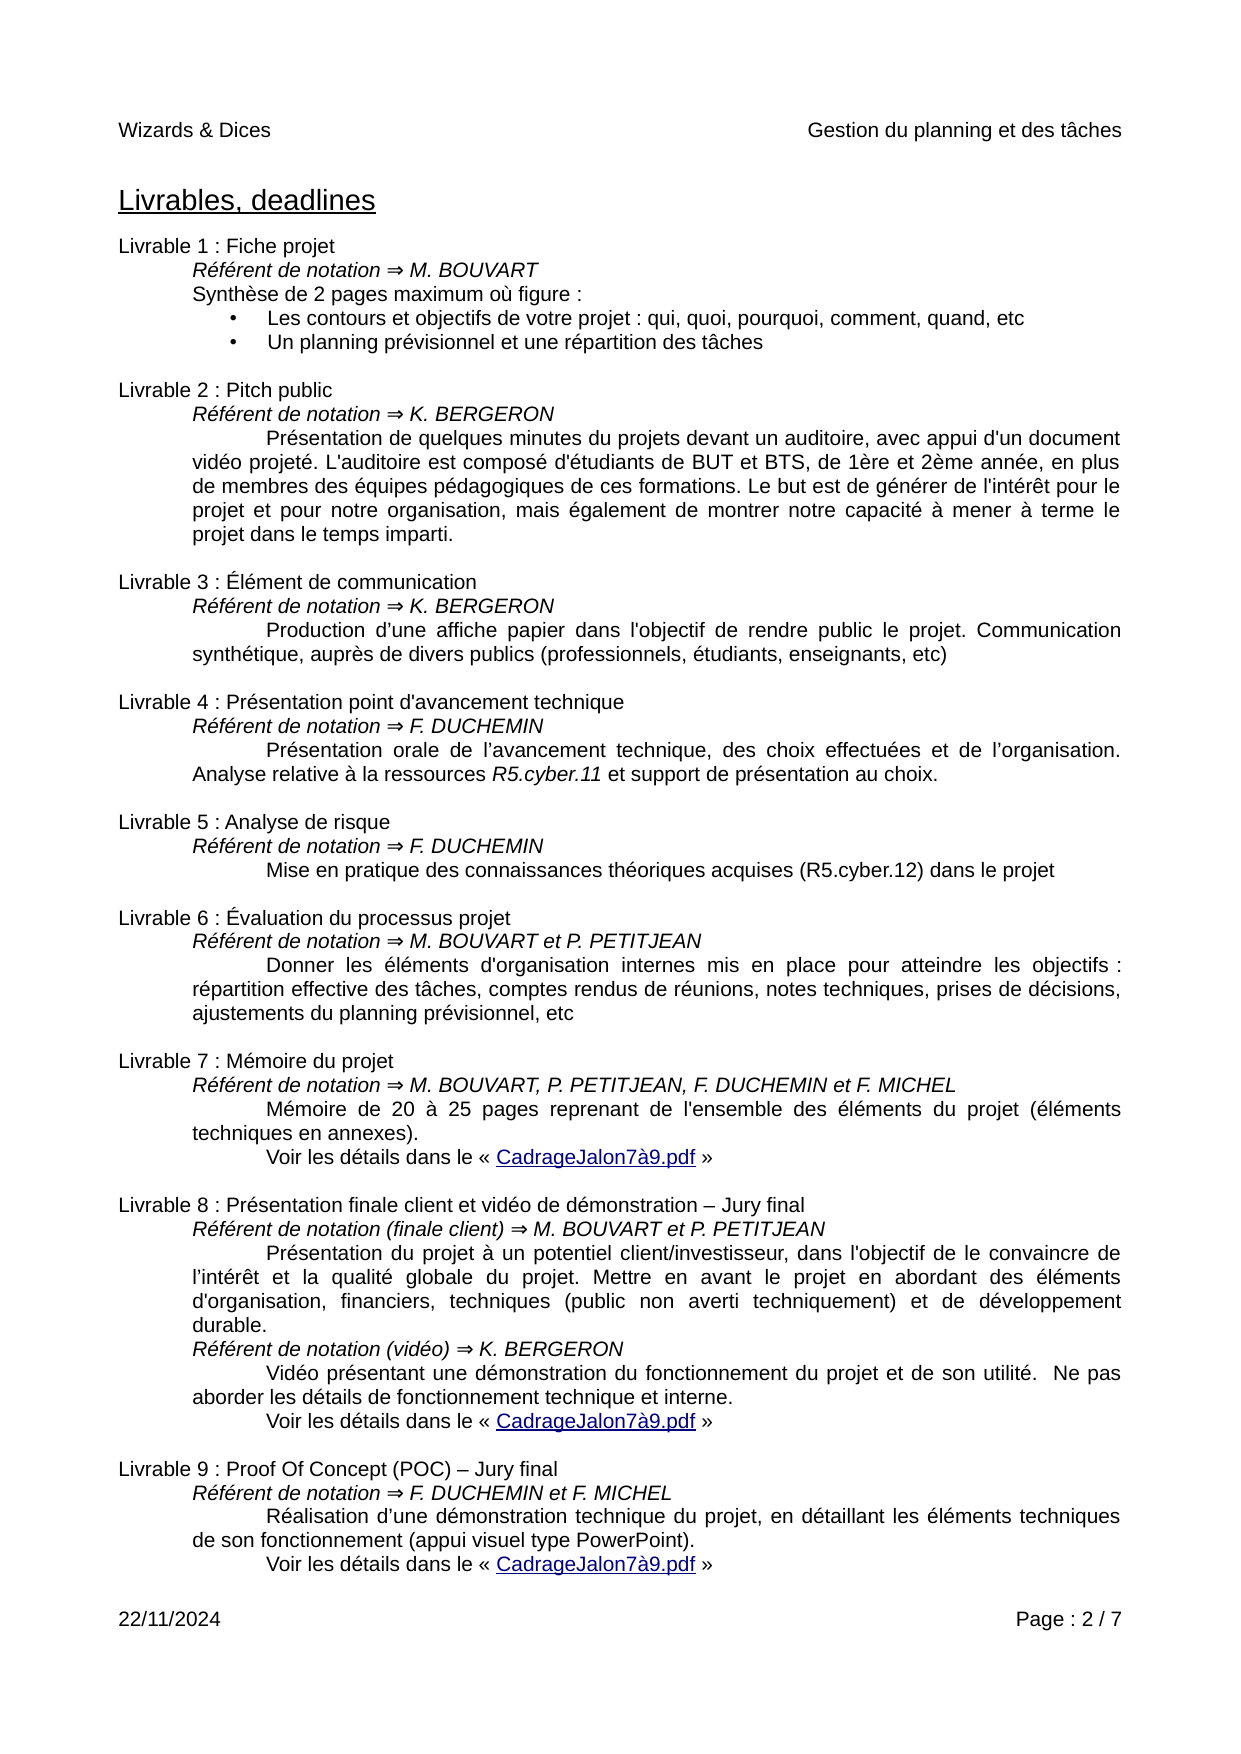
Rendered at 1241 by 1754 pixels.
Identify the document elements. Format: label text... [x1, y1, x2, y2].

text Voir les détails dans le « CadrageJalon7à9.pdf » [192, 1145, 1122, 1169]
text Réalisation d’une démonstration technique du projet, en détaillant les éléments techniques de son fonctionnement (appui visuel type PowerPoint). [192, 1504, 1122, 1552]
text Livrable 9 : Proof Of Concept (POC) – Jury final [118, 1456, 1122, 1480]
text Présentation du projet à un potentiel client/investisseur, dans l'objectif de le convaincre de l’intérêt et la qualité globale du projet. Mettre en avant le projet en abordant des éléments d'organisation, financiers, techniques (public non averti techniquement) et de développement durable. [192, 1241, 1122, 1337]
text Production d’une affiche papier dans l'objectif de rendre public le projet. Communication synthétique, auprès de divers publics (professionnels, étudiants, enseignants, etc) [192, 618, 1122, 666]
text Référent de notation (vidéo) ⇒ K. BERGERON [192, 1337, 1122, 1361]
text Synthèse de 2 pages maximum où figure : [192, 282, 1122, 306]
text Livrable 1 : Fiche projet [118, 234, 1122, 258]
subtitle Livrables, deadlines [118, 183, 1122, 217]
text Livrable 3 : Élément de communication [118, 570, 1122, 594]
text Livrable 7 : Mémoire du projet [118, 1049, 1122, 1073]
text Référent de notation ⇒ F. DUCHEMIN [192, 714, 1122, 738]
text Référent de notation ⇒ M. BOUVART, P. PETITJEAN, F. DUCHEMIN et F. MICHEL [192, 1073, 1122, 1097]
text Présentation orale de l’avancement technique, des choix effectuées et de l’organisation. Analyse relative à la ressources R5.cyber.11 et support de présentation au choix. [192, 738, 1122, 786]
text Référent de notation ⇒ K. BERGERON [192, 594, 1122, 618]
text Référent de notation (finale client) ⇒ M. BOUVART et P. PETITJEAN [192, 1217, 1122, 1241]
text Vidéo présentant une démonstration du fonctionnement du projet et de son utilité. Ne pas aborder les détails de fonctionnement technique et interne. [192, 1361, 1122, 1408]
text Référent de notation ⇒ F. DUCHEMIN [192, 833, 1122, 857]
text Livrable 8 : Présentation finale client et vidéo de démonstration – Jury final [118, 1193, 1122, 1217]
text Livrable 6 : Évaluation du processus projet [118, 905, 1122, 929]
text Voir les détails dans le « CadrageJalon7à9.pdf » [192, 1408, 1122, 1432]
text Référent de notation ⇒ M. BOUVART [192, 258, 1122, 282]
text Voir les détails dans le « CadrageJalon7à9.pdf » [192, 1552, 1122, 1576]
text Référent de notation ⇒ F. DUCHEMIN et F. MICHEL [192, 1480, 1122, 1504]
text Mémoire de 20 à 25 pages reprenant de l'ensemble des éléments du projet (éléments techniques en annexes). [192, 1097, 1122, 1145]
text Livrable 5 : Analyse de risque [118, 809, 1122, 833]
text Livrable 4 : Présentation point d'avancement technique [118, 690, 1122, 714]
text Mise en pratique des connaissances théoriques acquises (R5.cyber.12) dans le projet [192, 857, 1122, 881]
text Livrable 2 : Pitch public [118, 378, 1122, 402]
text Référent de notation ⇒ M. BOUVART et P. PETITJEAN [192, 929, 1122, 953]
list Les contours et objectifs de votre projet : qui, quoi, pourquoi, comment, quand, etc [229, 306, 1122, 330]
text Donner les éléments d'organisation internes mis en place pour atteindre les objectifs : répartition effective des tâches, comptes rendus de réunions, notes techniques, prises de décisions, ajustements du planning prévisionnel, etc [192, 953, 1122, 1025]
text Présentation de quelques minutes du projets devant un auditoire, avec appui d'un document vidéo projeté. L'auditoire est composé d'étudiants de BUT et BTS, de 1ère et 2ème année, en plus de membres des équipes pédagogiques de ces formations. Le but est de générer de l'intérêt pour le projet et pour notre organisation, mais également de montrer notre capacité à mener à terme le projet dans le temps imparti. [192, 426, 1122, 546]
text Référent de notation ⇒ K. BERGERON [192, 402, 1122, 426]
list Un planning prévisionnel et une répartition des tâches [229, 330, 1122, 354]
